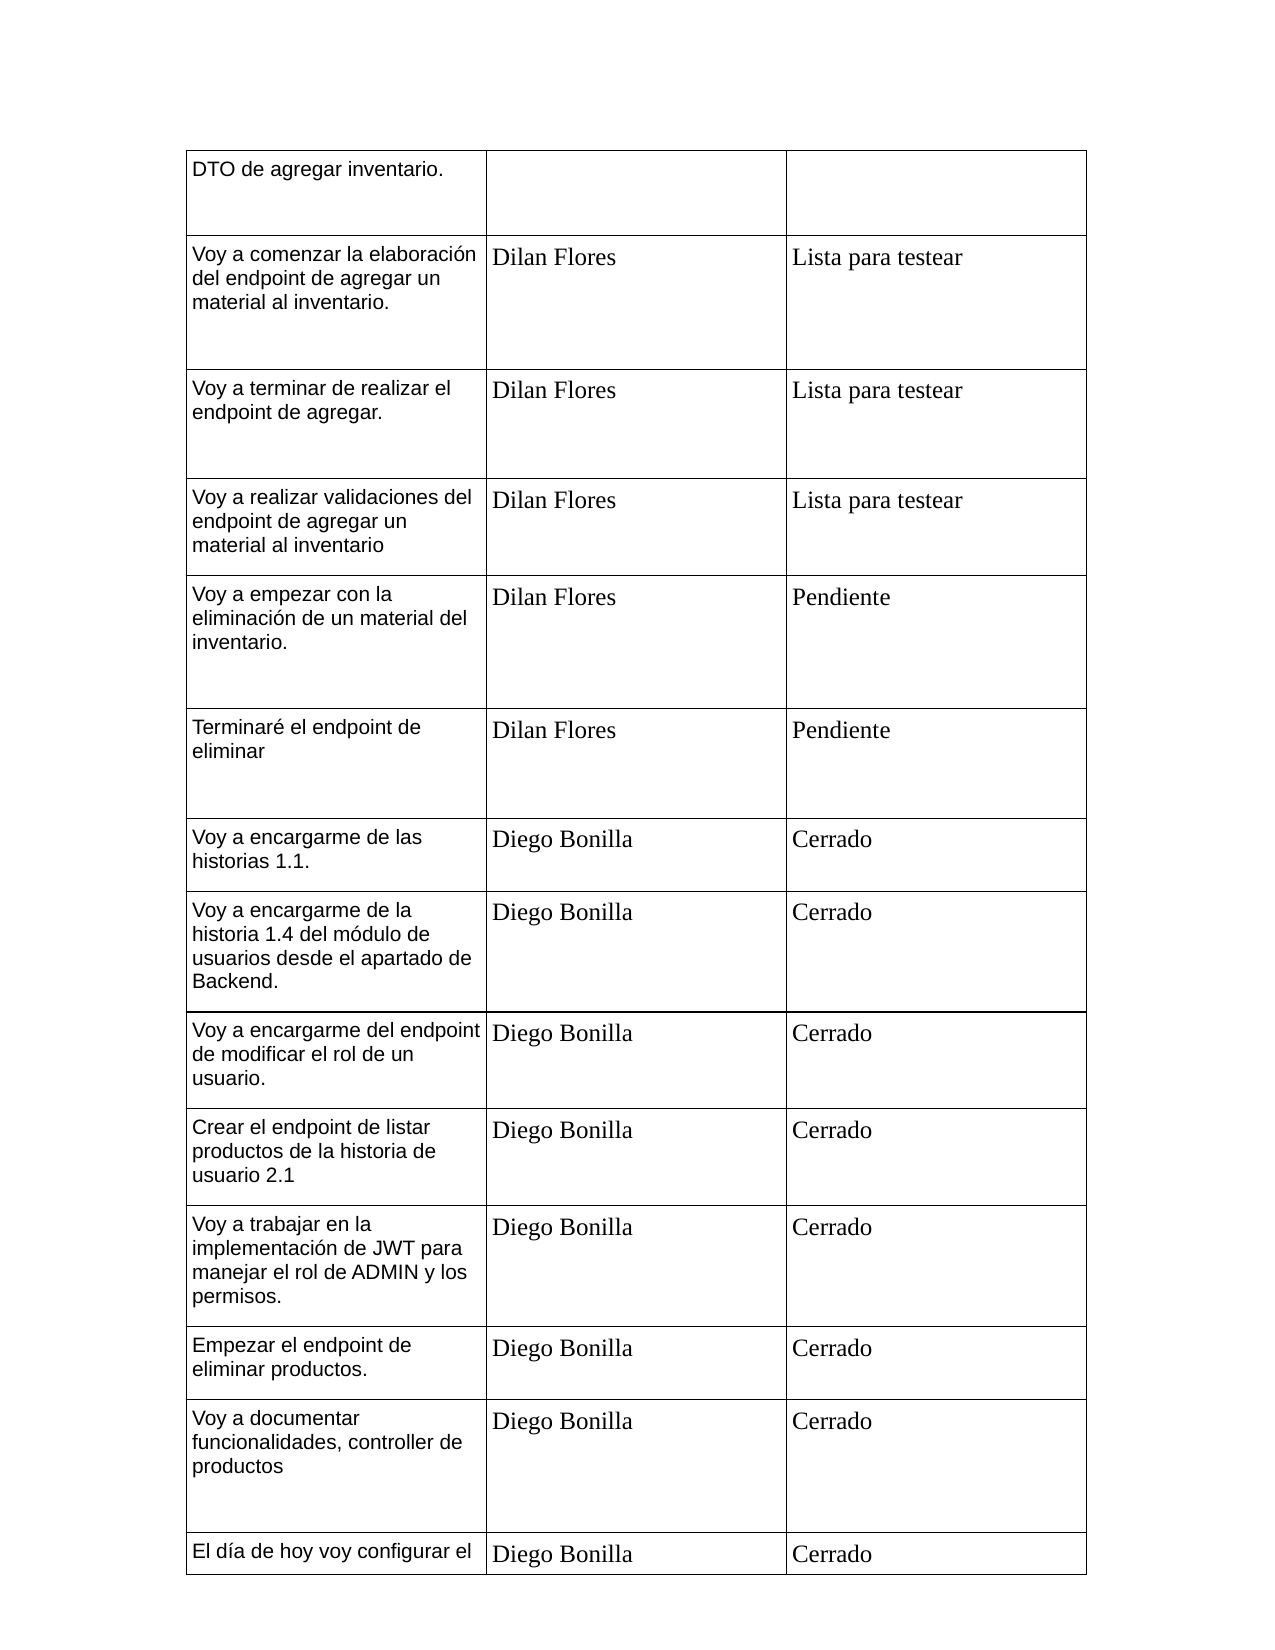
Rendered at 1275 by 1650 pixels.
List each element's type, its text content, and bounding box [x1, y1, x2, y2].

table_cell Voy a encargarme de las historias 1.1. [187, 819, 486, 891]
table_cell Crear el endpoint de listar productos de la historia de usuario 2.1 [187, 1109, 486, 1205]
table_cell Dilan Flores [487, 709, 786, 818]
table_cell Diego Bonilla [487, 1206, 786, 1326]
table_cell Diego Bonilla [487, 1327, 786, 1399]
table_cell Cerrado [787, 1533, 1086, 1573]
table_cell Pendiente [787, 709, 1086, 818]
table_cell [787, 151, 1086, 235]
table_cell Voy a trabajar en la implementación de JWT para manejar el rol de ADMIN y los permisos. [187, 1206, 486, 1326]
table_cell Voy a encargarme del endpoint de modificar el rol de un usuario. [187, 1013, 486, 1108]
table_cell Voy a empezar con la eliminación de un material del inventario. [187, 576, 486, 708]
table_cell Lista para testear [787, 370, 1086, 478]
table_cell Empezar el endpoint de eliminar productos. [187, 1327, 486, 1399]
table_cell Diego Bonilla [487, 892, 786, 1011]
table_cell Dilan Flores [487, 370, 786, 478]
table_cell Voy a terminar de realizar el endpoint de agregar. [187, 370, 486, 478]
table_cell Diego Bonilla [487, 819, 786, 891]
table_cell Cerrado [787, 1109, 1086, 1205]
table_cell Cerrado [787, 1206, 1086, 1326]
table_cell [487, 151, 786, 235]
table_cell Voy a documentar funcionalidades, controller de productos [187, 1400, 486, 1532]
table_cell Voy a realizar validaciones del endpoint de agregar un material al inventario [187, 479, 486, 575]
table_cell Terminaré el endpoint de eliminar [187, 709, 486, 818]
table_cell Lista para testear [787, 236, 1086, 369]
table_cell Dilan Flores [487, 236, 786, 369]
table_cell Cerrado [787, 1400, 1086, 1532]
table_cell Diego Bonilla [487, 1400, 786, 1532]
table_cell DTO de agregar inventario. [187, 151, 486, 235]
table_cell Voy a encargarme de la historia 1.4 del módulo de usuarios desde el apartado de Backend. [187, 892, 486, 1011]
table_cell El día de hoy voy configurar el [187, 1533, 486, 1573]
table_cell Dilan Flores [487, 576, 786, 708]
table_cell Diego Bonilla [487, 1109, 786, 1205]
table_cell Voy a comenzar la elaboración del endpoint de agregar un material al inventario. [187, 236, 486, 369]
table_cell Diego Bonilla [487, 1533, 786, 1573]
table_cell Cerrado [787, 819, 1086, 891]
table_cell Cerrado [787, 1327, 1086, 1399]
table_cell Pendiente [787, 576, 1086, 708]
table_cell Cerrado [787, 892, 1086, 1011]
table_cell Lista para testear [787, 479, 1086, 575]
table_cell Cerrado [787, 1013, 1086, 1108]
table_cell Dilan Flores [487, 479, 786, 575]
table_cell Diego Bonilla [487, 1013, 786, 1108]
